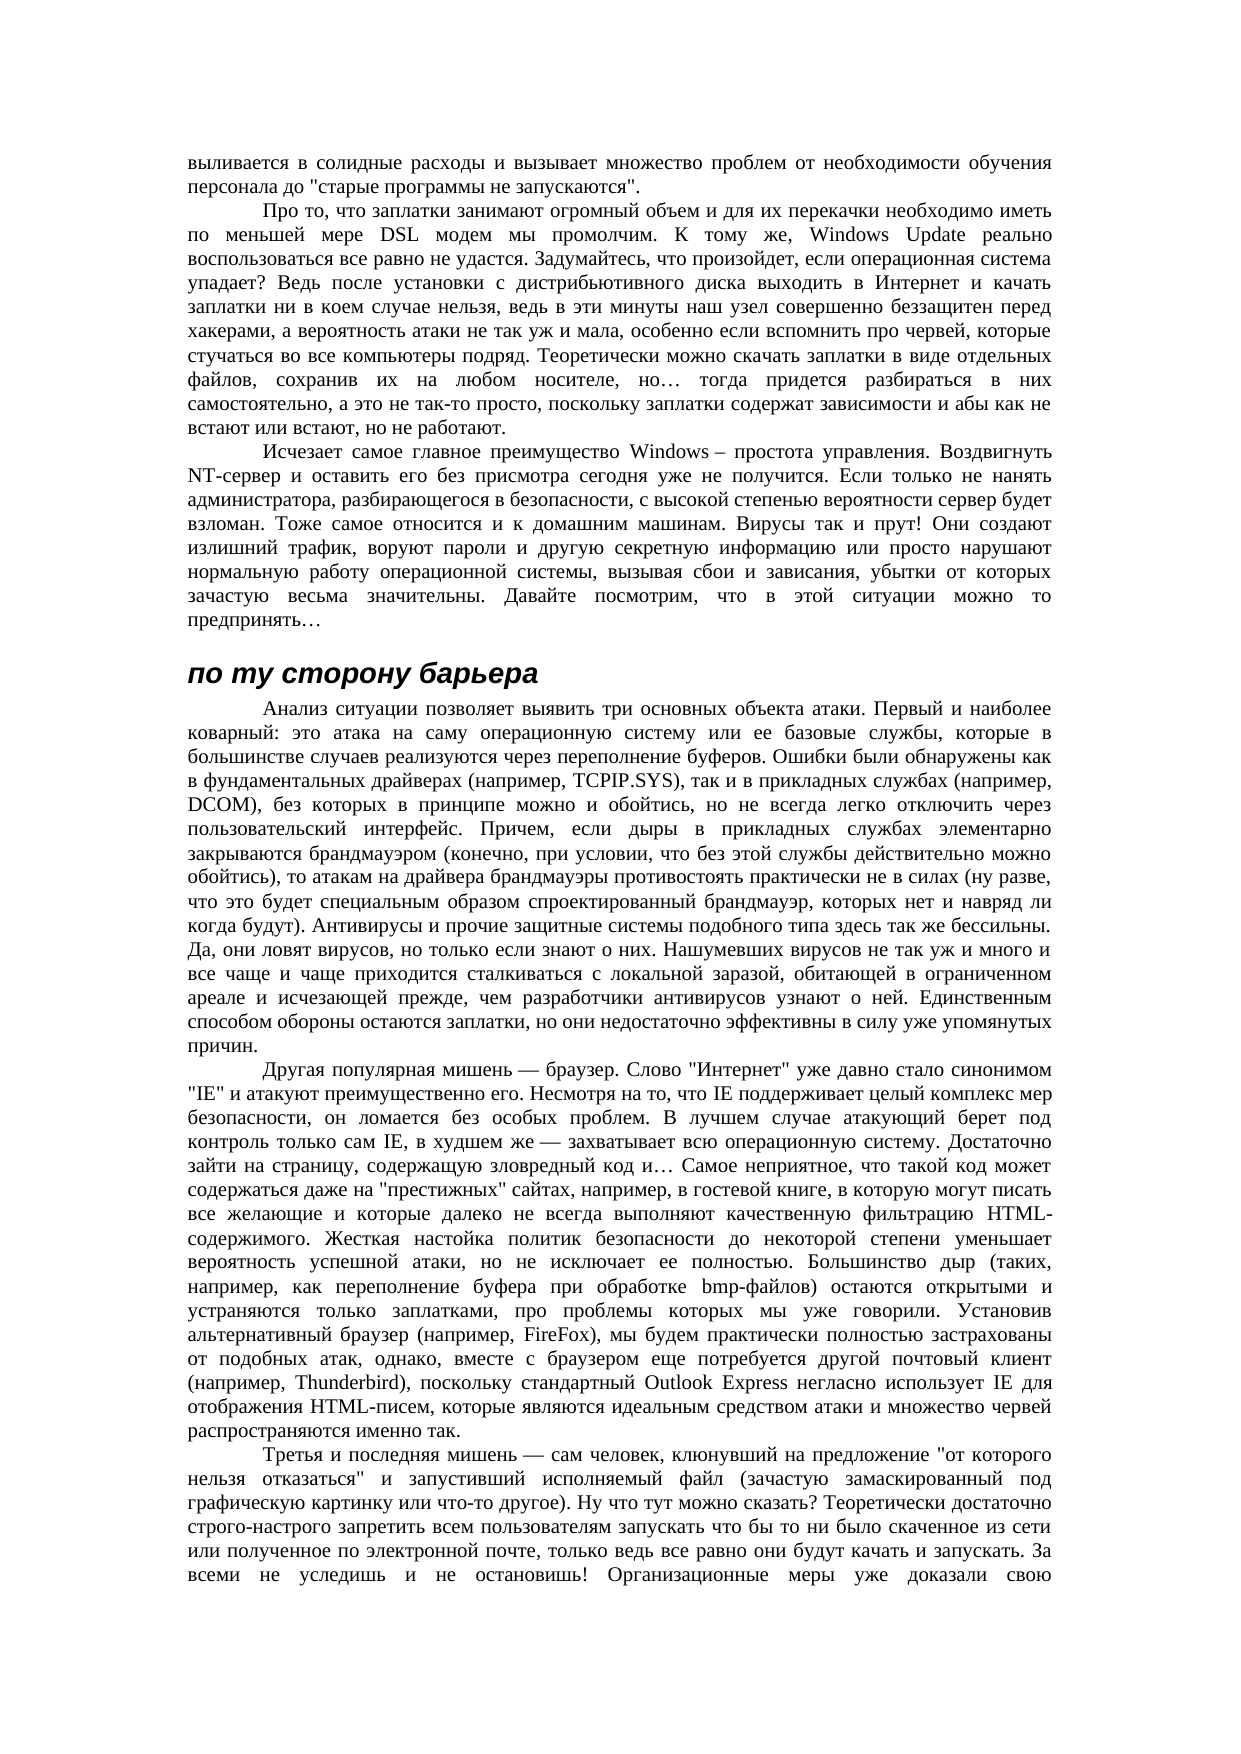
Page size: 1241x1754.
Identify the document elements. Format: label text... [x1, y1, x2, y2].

text Исчезает самое главное преимущество Windows – простота управления. Воздвигнуть NT-сервер и оставить его без присмотра сегодня уже не получится. Если только не нанять администратора, разбирающегося в безопасности, с высокой степенью вероятности сервер будет взломан. Тоже самое относится и к домашним машинам. Вирусы так и прут! Они создают излишний трафик, воруют пароли и другую секретную информацию или просто нарушают нормальную работу операционной системы, вызывая сбои и зависания, убытки от которых зачастую весьма значительны. Давайте посмотрим, что в этой ситуации можно то предпринять… [187, 439, 1053, 631]
subtitle по ту сторону барьера [187, 656, 1053, 690]
text Анализ ситуации позволяет выявить три основных объекта атаки. Первый и наиболее коварный: это атака на саму операционную систему или ее базовые службы, которые в большинстве случаев реализуются через переполнение буферов. Ошибки были обнаружены как в фундаментальных драйверах (например, TCPIP.SYS), так и в прикладных службах (например, DCOM), без которых в принципе можно и обойтись, но не всегда легко отключить через пользовательский интерфейс. Причем, если дыры в прикладных службах элементарно закрываются брандмауэром (конечно, при условии, что без этой службы действительно можно обойтись), то атакам на драйвера брандмауэры противостоять практически не в силах (ну разве, что это будет специальным образом спроектированный брандмауэр, которых нет и навряд ли когда будут). Антивирусы и прочие защитные системы подобного типа здесь так же бессильны. Да, они ловят вирусов, но только если знают о них. Нашумевших вирусов не так уж и много и все чаще и чаще приходится сталкиваться с локальной заразой, обитающей в ограниченном ареале и исчезающей прежде, чем разработчики антивирусов узнают о ней. Единственным способом обороны остаются заплатки, но они недостаточно эффективны в силу уже упомянутых причин. [187, 696, 1053, 1057]
text Третья и последняя мишень — сам человек, клюнувший на предложение "от которого нельзя отказаться" и запустивший исполняемый файл (зачастую замаскированный под графическую картинку или что-то другое). Ну что тут можно сказать? Теоретически достаточно строго-настрого запретить всем пользователям запускать что бы то ни было скаченное из сети или полученное по электронной почте, только ведь все равно они будут качать и запускать. За всеми не уследишь и не остановишь! Организационные меры уже доказали свою [187, 1442, 1053, 1586]
text Другая популярная мишень — браузер. Слово "Интернет" уже давно стало синонимом "IE" и атакуют преимущественно его. Несмотря на то, что IE поддерживает целый комплекс мер безопасности, он ломается без особых проблем. В лучшем случае атакующий берет под контроль только сам IE, в худшем же — захватывает всю операционную систему. Достаточно зайти на страницу, содержащую зловредный код и… Самое неприятное, что такой код может содержаться даже на "престижных" сайтах, например, в гостевой книге, в которую могут писать все желающие и которые далеко не всегда выполняют качественную фильтрацию HTML-содержимого. Жесткая настойка политик безопасности до некоторой степени уменьшает вероятность успешной атаки, но не исключает ее полностью. Большинство дыр (таких, например, как переполнение буфера при обработке bmp-файлов) остаются открытыми и устраняются только заплатками, про проблемы которых мы уже говорили. Установив альтернативный браузер (например, FireFox), мы будем практически полностью застрахованы от подобных атак, однако, вместе с браузером еще потребуется другой почтовый клиент (например, Thunderbird), поскольку стандартный Outlook Express негласно использует IE для отображения HTML-писем, которые являются идеальным средством атаки и множество червей распространяются именно так. [187, 1057, 1053, 1442]
text выливается в солидные расходы и вызывает множество проблем от необходимости обучения персонала до "старые программы не запускаются". [187, 150, 1053, 198]
text Про то, что заплатки занимают огромный объем и для их перекачки необходимо иметь по меньшей мере DSL модем мы промолчим. К тому же, Windows Update реально воспользоваться все равно не удастся. Задумайтесь, что произойдет, если операционная система упадает? Ведь после установки с дистрибьютивного диска выходить в Интернет и качать заплатки ни в коем случае нельзя, ведь в эти минуты наш узел совершенно беззащитен перед хакерами, а вероятность атаки не так уж и мала, особенно если вспомнить про червей, которые стучаться во все компьютеры подряд. Теоретически можно скачать заплатки в виде отдельных файлов, сохранив их на любом носителе, но… тогда придется разбираться в них самостоятельно, а это не так-то просто, поскольку заплатки содержат зависимости и абы как не встают или встают, но не работают. [187, 198, 1053, 439]
